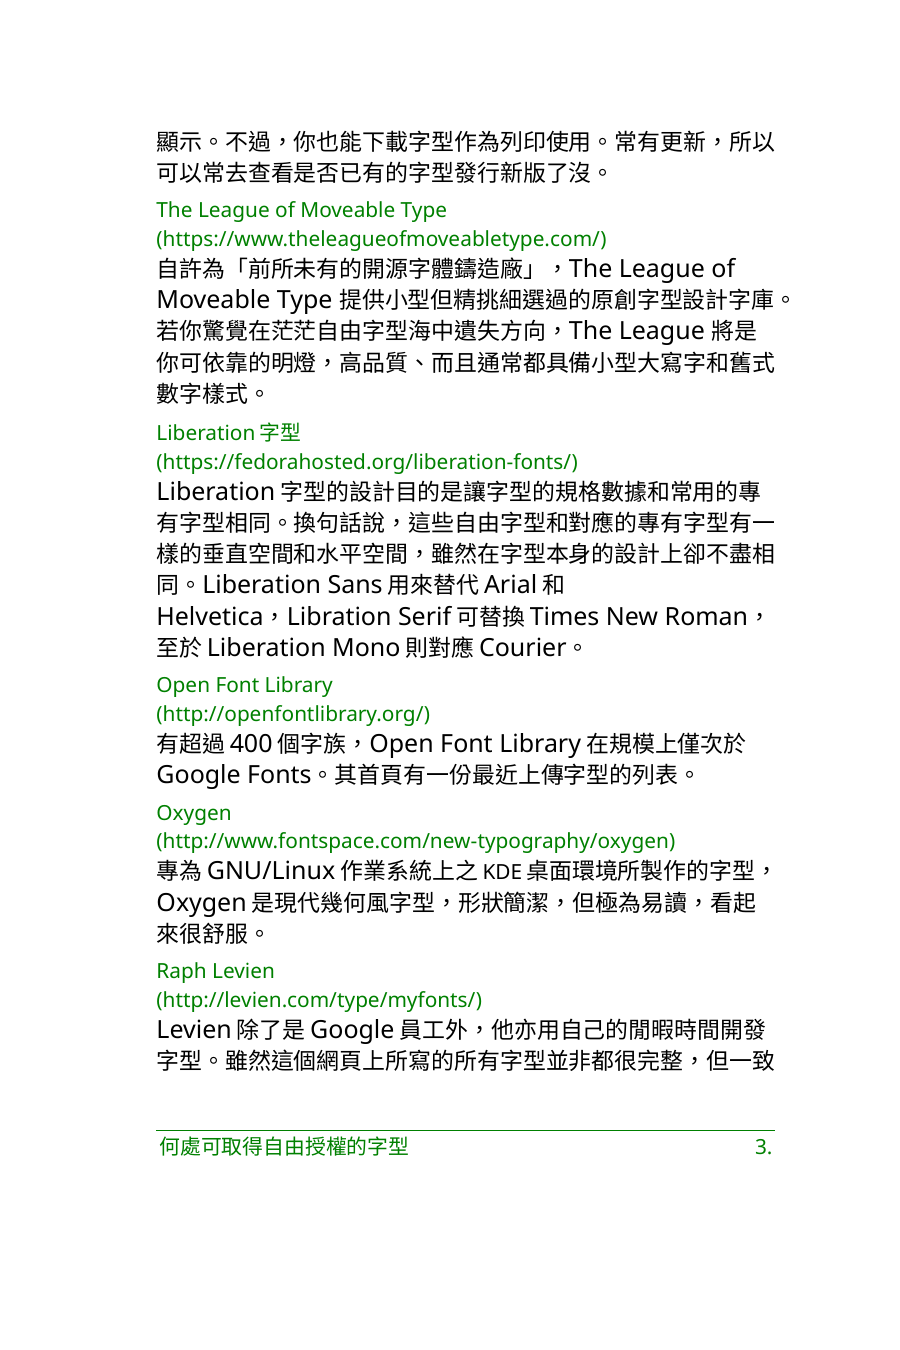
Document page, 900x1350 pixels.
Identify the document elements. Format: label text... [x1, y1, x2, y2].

title Oxygen (http://www.fontspace.com/new-typography/oxygen) [156, 798, 775, 855]
text 顯示。不過，你也能下載字型作為列印使用。常有更新，所以可以常去查看是否已有的字型發行新版了沒。 [156, 125, 775, 187]
text Liberation字型的設計目的是讓字型的規格數據和常用的專有字型相同。換句話說，這些自由字型和對應的專有字型有一樣的垂直空間和水平空間，雖然在字型本身的設計上卻不盡相同。Liberation Sans用來替代Arial和Helvetica，Libration Serif可替換Times New Roman，至於Liberation Mono則對應Courier。 [156, 475, 775, 663]
title The League of Moveable Type (https://www.theleagueofmoveabletype.com/) [156, 195, 775, 252]
text Levien除了是Google員工外，他亦用自己的閒暇時間開發字型。雖然這個網頁上所寫的所有字型並非都很完整，但一致 [156, 1013, 775, 1076]
title Raph Levien (http://levien.com/type/myfonts/) [156, 956, 775, 1013]
text 專為GNU/Linux作業系統上之KDE桌面環境所製作的字型，Oxygen是現代幾何風字型，形狀簡潔，但極為易讀，看起來很舒服。 [156, 855, 775, 948]
title Open Font Library (http://openfontlibrary.org/) [156, 671, 775, 727]
text 自許為「前所未有的開源字體鑄造廠」，The League of Moveable Type 提供小型但精挑細選過的原創字型設計字庫。若你驚覺在茫茫自由字型海中遺失方向，The League 將是你可依靠的明燈，高品質、而且通常都具備小型大寫字和舊式數字樣式。 [156, 252, 775, 408]
text 有超過400個字族，Open Font Library在規模上僅次於Google Fonts。其首頁有一份最近上傳字型的列表。 [156, 727, 775, 790]
title Liberation字型 (https://fedorahosted.org/liberation-fonts/) [156, 416, 775, 475]
